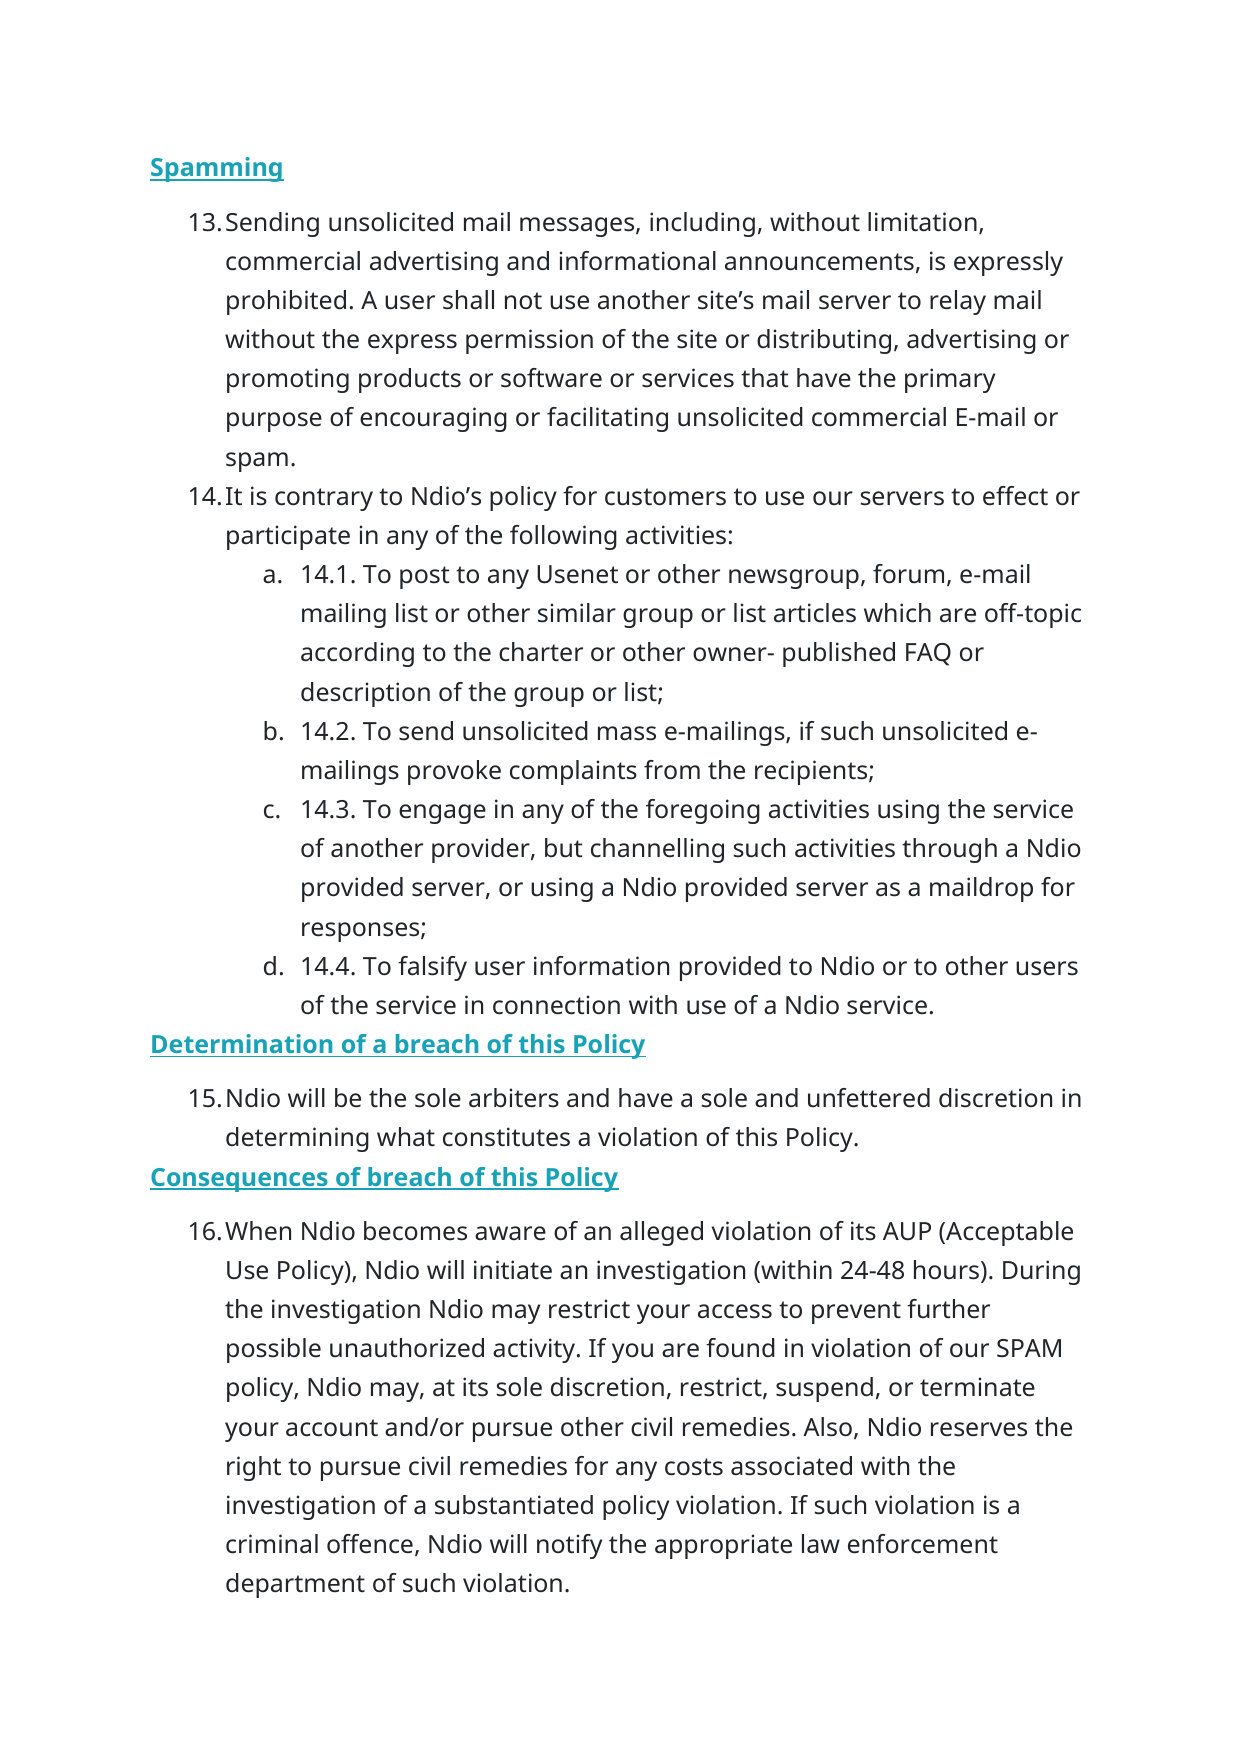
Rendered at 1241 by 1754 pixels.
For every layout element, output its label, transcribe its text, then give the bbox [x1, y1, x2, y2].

list 14.2. To send unsolicited mass e-mailings, if such unsolicited e-mailings provoke complaints from the recipients; [262, 713, 1090, 787]
text Consequences of breach of this Policy [150, 1159, 1090, 1193]
list Ndio will be the sole arbiters and have a sole and unfettered discretion in determining what constitutes a violation of this Policy. [187, 1081, 1090, 1154]
text Determination of a breach of this Policy [150, 1027, 1090, 1061]
list 14.1. To post to any Usenet or other newsgroup, forum, e-mail mailing list or other similar group or list articles which are off-topic according to the charter or other owner- published FAQ or description of the group or list; [262, 557, 1090, 708]
list 14.4. To falsify user information provided to Ndio or to other users of the service in connection with use of a Ndio service. [262, 948, 1090, 1022]
list It is contrary to Ndio’s policy for customers to use our servers to effect or participate in any of the following activities: [187, 478, 1090, 552]
list When Ndio becomes aware of an alleged violation of its AUP (Acceptable Use Policy), Ndio will initiate an investigation (within 24-48 hours). During the investigation Ndio may restrict your access to prevent further possible unauthorized activity. If you are found in violation of our SPAM policy, Ndio may, at its sole discretion, restrict, suspend, or terminate your account and/or pursue other civil remedies. Also, Ndio reserves the right to pursue civil remedies for any costs associated with the investigation of a substantiated policy violation. If such violation is a criminal offence, Ndio will notify the appropriate law enforcement department of such violation. [187, 1213, 1090, 1600]
list Sending unsolicited mail messages, including, without limitation, commercial advertising and informational announcements, is expressly prohibited. A user shall not use another site’s mail server to relay mail without the express permission of the site or distributing, advertising or promoting products or software or services that have the primary purpose of encouraging or facilitating unsolicited commercial E-mail or spam. [187, 204, 1090, 473]
list 14.3. To engage in any of the foregoing activities using the service of another provider, but channelling such activities through a Ndio provided server, or using a Ndio provided server as a maildrop for responses; [262, 792, 1090, 943]
text Spamming [150, 150, 1090, 184]
